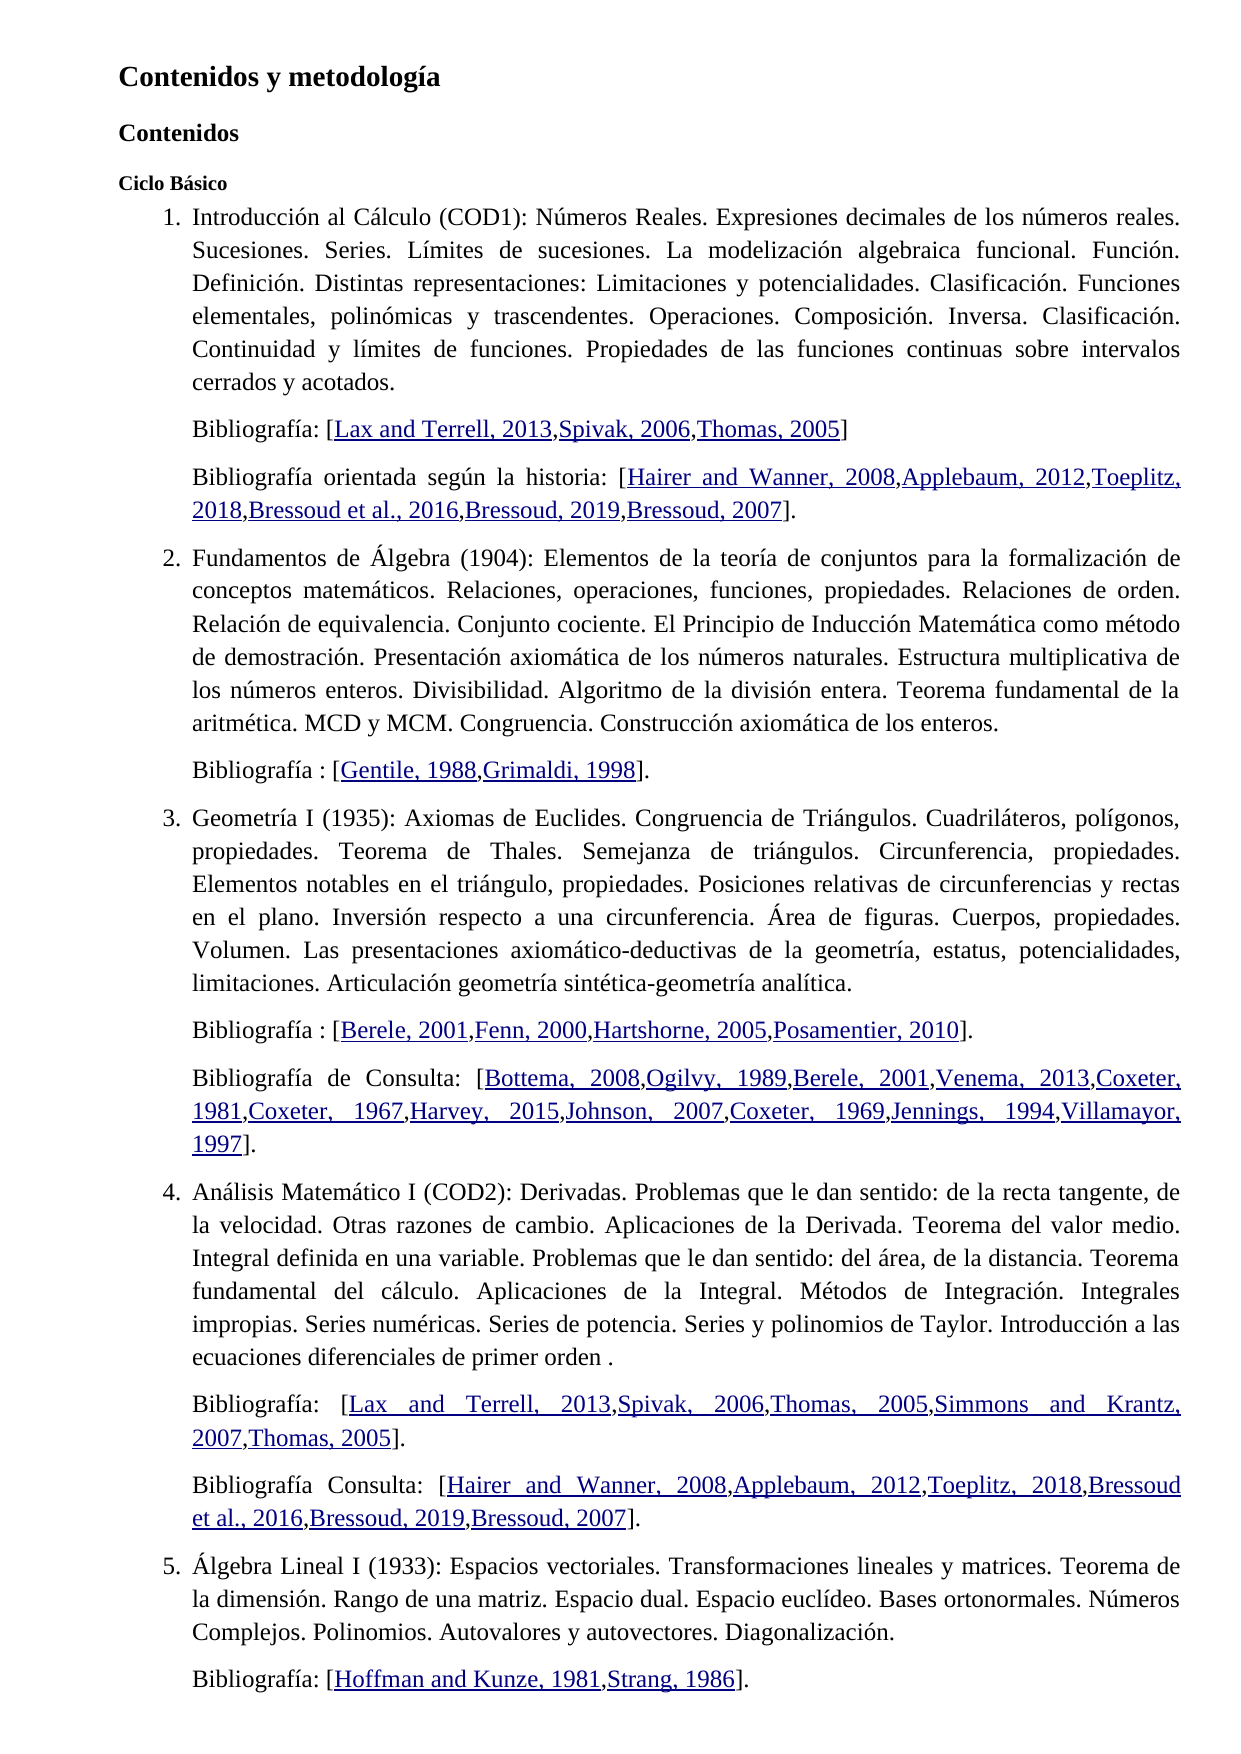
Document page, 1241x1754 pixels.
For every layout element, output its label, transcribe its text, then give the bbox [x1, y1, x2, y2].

list Análisis Matemático I (COD2): Derivadas. Problemas que le dan sentido: de la recta tangente, de la velocidad. Otras razones de cambio. Aplicaciones de la Derivada. Teorema del valor medio. Integral definida en una variable. Problemas que le dan sentido: del área, de la distancia. Teorema fundamental del cálculo. Aplicaciones de la Integral. Métodos de Integración. Integrales impropias. Series numéricas. Series de potencia. Series y polinomios de Taylor. Introducción a las ecuaciones diferenciales de primer orden . [162, 1177, 1181, 1371]
list Bibliografía : [Berele, 2001,Fenn, 2000,Hartshorne, 2005,Posamentier, 2010]. [162, 1016, 1181, 1044]
list Bibliografía orientada según la historia: [Hairer and Wanner, 2008,Applebaum, 2012,Toeplitz, 2018,Bressoud et al., 2016,Bressoud, 2019,Bressoud, 2007]. [162, 462, 1181, 524]
list Fundamentos de Álgebra (1904): Elementos de la teoría de conjuntos para la formalización de conceptos matemáticos. Relaciones, operaciones, funciones, propiedades. Relaciones de orden. Relación de equivalencia. Conjunto cociente. El Principio de Inducción Matemática como método de demostración. Presentación axiomática de los números naturales. Estructura multiplicativa de los números enteros. Divisibilidad. Algoritmo de la división entera. Teorema fundamental de la aritmética. MCD y MCM. Congruencia. Construcción axiomática de los enteros. [162, 543, 1181, 736]
list Bibliografía: [Lax and Terrell, 2013,Spivak, 2006,Thomas, 2005] [162, 414, 1181, 443]
list Bibliografía de Consulta: [Bottema, 2008,Ogilvy, 1989,Berele, 2001,Venema, 2013,Coxeter, 1981,Coxeter, 1967,Harvey, 2015,Johnson, 2007,Coxeter, 1969,Jennings, 1994,Villamayor, 1997]. [162, 1063, 1181, 1158]
list Bibliografía: [Hoffman and Kunze, 1981,Strang, 1986]. [162, 1664, 1181, 1693]
list Introducción al Cálculo (COD1): Números Reales. Expresiones decimales de los números reales. Sucesiones. Series. Límites de sucesiones. La modelización algebraica funcional. Función. Definición. Distintas representaciones: Limitaciones y potencialidades. Clasificación. Funciones elementales, polinómicas y trascendentes. Operaciones. Composición. Inversa. Clasificación. Continuidad y límites de funciones. Propiedades de las funciones continuas sobre intervalos cerrados y acotados. [162, 202, 1181, 396]
subtitle Contenidos [118, 118, 1181, 146]
subtitle Ciclo Básico [118, 171, 1181, 195]
list Álgebra Lineal I (1933): Espacios vectoriales. Transformaciones lineales y matrices. Teorema de la dimensión. Rango de una matriz. Espacio dual. Espacio euclídeo. Bases ortonormales. Números Complejos. Polinomios. Autovalores y autovectores. Diagonalización. [162, 1551, 1181, 1646]
list Bibliografía : [Gentile, 1988,Grimaldi, 1998]. [162, 755, 1181, 784]
subtitle Contenidos y metodología [118, 59, 1181, 93]
list Geometría I (1935): Axiomas de Euclides. Congruencia de Triángulos. Cuadriláteros, polígonos, propiedades. Teorema de Thales. Semejanza de triángulos. Circunferencia, propiedades. Elementos notables en el triángulo, propiedades. Posiciones relativas de circunferencias y rectas en el plano. Inversión respecto a una circunferencia. Área de figuras. Cuerpos, propiedades. Volumen. Las presentaciones axiomático-deductivas de la geometría, estatus, potencialidades, limitaciones. Articulación geometría sintética-geometría analítica. [162, 803, 1181, 997]
list Bibliografía: [Lax and Terrell, 2013,Spivak, 2006,Thomas, 2005,Simmons and Krantz, 2007,Thomas, 2005]. [162, 1389, 1181, 1451]
list Bibliografía Consulta: [Hairer and Wanner, 2008,Applebaum, 2012,Toeplitz, 2018,Bressoud et al., 2016,Bressoud, 2019,Bressoud, 2007]. [162, 1470, 1181, 1532]
